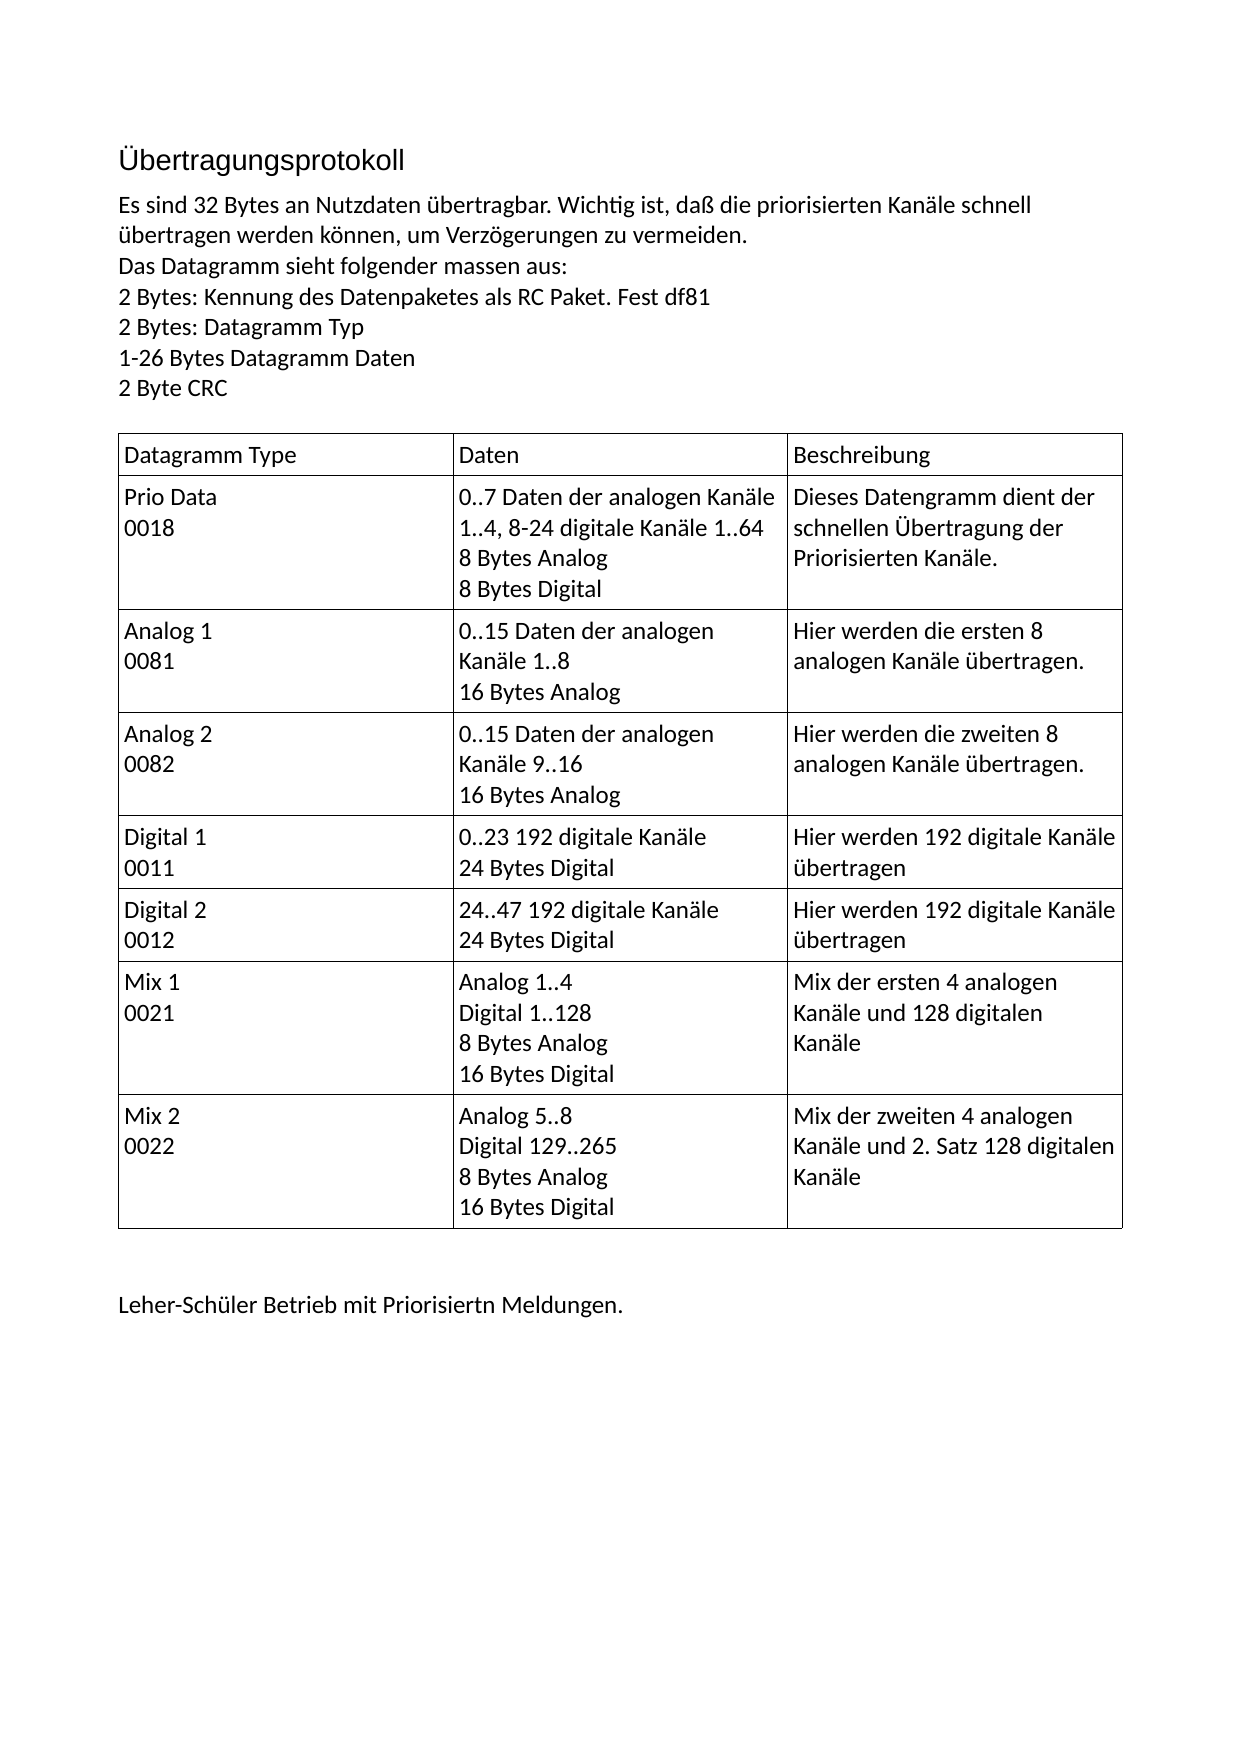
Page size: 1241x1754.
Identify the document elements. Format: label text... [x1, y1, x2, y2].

subtitle Übertragungsprotokoll [118, 143, 1122, 177]
table_cell 0..15 Daten der analogen Kanäle 9..16 16 Bytes Analog [454, 713, 787, 815]
text Es sind 32 Bytes an Nutzdaten übertragbar. Wichtig ist, daß die priorisierten Kanäle schnell übertragen werden können, um Verzögerungen zu vermeiden. [118, 189, 1122, 250]
table_cell Analog 1..4 Digital 1..128 8 Bytes Analog 16 Bytes Digital [454, 962, 787, 1094]
table_cell Digital 2 0012 [119, 889, 453, 961]
text 2 Bytes: Kennung des Datenpaketes als RC Paket. Fest df81 [118, 281, 1122, 311]
table_cell Analog 5..8 Digital 129..265 8 Bytes Analog 16 Bytes Digital [454, 1095, 787, 1228]
table_cell Hier werden 192 digitale Kanäle übertragen [788, 889, 1122, 961]
table_cell Dieses Datengramm dient der schnellen Übertragung der Priorisierten Kanäle. [788, 476, 1122, 609]
table_cell 0..15 Daten der analogen Kanäle 1..8 16 Bytes Analog [454, 610, 787, 712]
text Das Datagramm sieht folgender massen aus: [118, 250, 1122, 281]
table_cell Hier werden 192 digitale Kanäle übertragen [788, 816, 1122, 888]
table_cell Hier werden die ersten 8 analogen Kanäle übertragen. [788, 610, 1122, 712]
table_cell Analog 1 0081 [119, 610, 453, 712]
table_cell Mix 1 0021 [119, 962, 453, 1094]
table_header Datagramm Type [119, 434, 453, 475]
text 1-26 Bytes Datagramm Daten [118, 342, 1122, 372]
table_header Daten [454, 434, 787, 475]
table_cell Mix der ersten 4 analogen Kanäle und 128 digitalen Kanäle [788, 962, 1122, 1094]
table_cell Analog 2 0082 [119, 713, 453, 815]
table_cell 24..47 192 digitale Kanäle 24 Bytes Digital [454, 889, 787, 961]
table_cell Hier werden die zweiten 8 analogen Kanäle übertragen. [788, 713, 1122, 815]
table_cell 0..7 Daten der analogen Kanäle 1..4, 8-24 digitale Kanäle 1..64 8 Bytes Analog 8 Bytes Digital [454, 476, 787, 609]
text 2 Byte CRC [118, 372, 1122, 403]
text 2 Bytes: Datagramm Typ [118, 311, 1122, 342]
text Leher-Schüler Betrieb mit Priorisiertn Meldungen. [118, 1289, 1122, 1319]
table_cell Digital 1 0011 [119, 816, 453, 888]
table_cell Mix 2 0022 [119, 1095, 453, 1228]
table_cell Prio Data 0018 [119, 476, 453, 609]
table_cell 0..23 192 digitale Kanäle 24 Bytes Digital [454, 816, 787, 888]
table_cell Mix der zweiten 4 analogen Kanäle und 2. Satz 128 digitalen Kanäle [788, 1095, 1122, 1228]
table_header Beschreibung [788, 434, 1122, 475]
